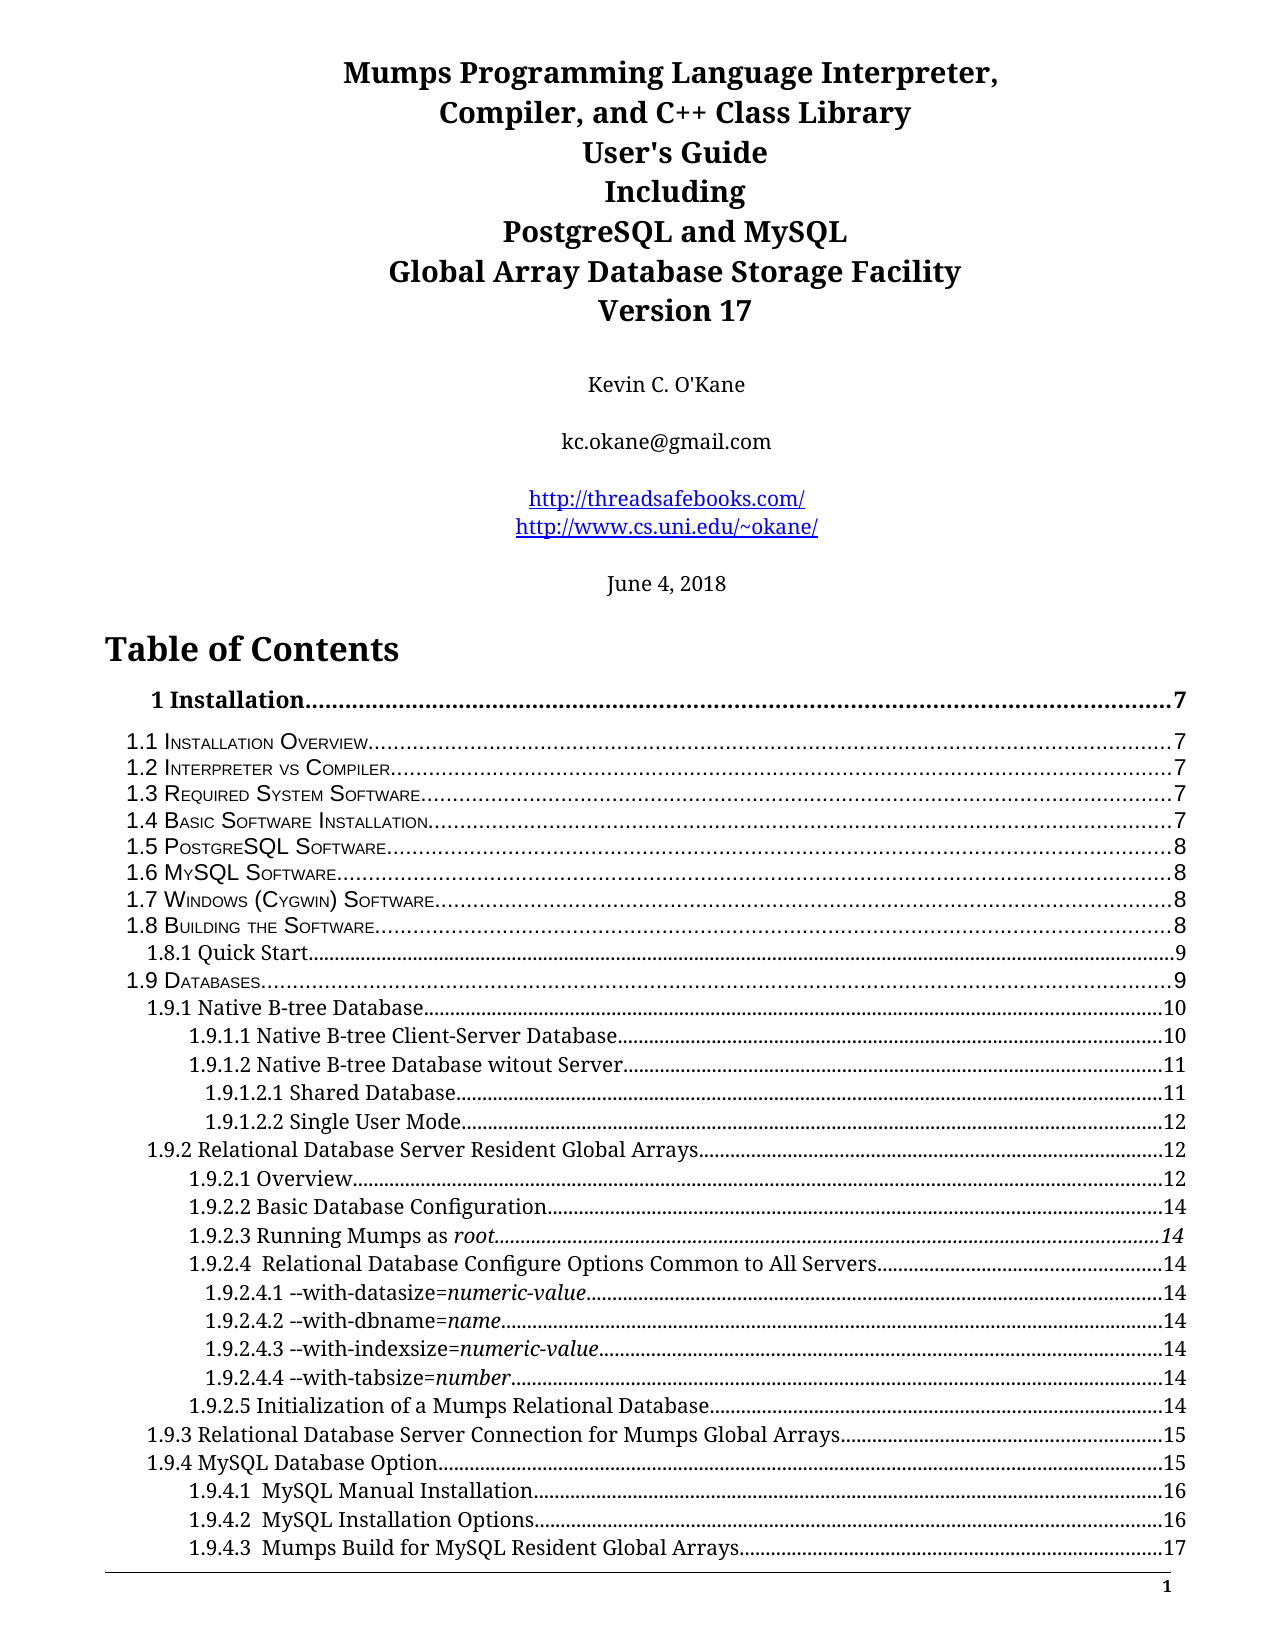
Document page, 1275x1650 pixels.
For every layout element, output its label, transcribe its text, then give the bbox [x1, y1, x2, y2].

text 1.1 Installation Overview 7 [126, 728, 1186, 754]
text http://www.cs.uni.edu/~okane/ [105, 512, 1186, 541]
text 1.9.1 Native B-tree Database 10 [147, 993, 1186, 1022]
text 1.8 Building the Software 8 [126, 912, 1186, 938]
text 1.9.1.1 Native B-tree Client-Server Database 10 [147, 1022, 1186, 1050]
text Version 17 [105, 291, 1186, 330]
text 1.9.2.4 Relational Database Configure Options Common to All Servers 14 [147, 1249, 1186, 1278]
text 1.5 PostgreSQL Software 8 [126, 833, 1186, 859]
text 1.9.2.4.4 --with-tabsize=number 14 [205, 1363, 1186, 1391]
text kc.okane@gmail.com [105, 427, 1186, 455]
text 1.9.1.2.2 Single User Mode 12 [205, 1107, 1186, 1135]
text 1.9.2.2 Basic Database Configuration 14 [147, 1192, 1186, 1221]
text Global Array Database Storage Facility [105, 251, 1186, 291]
text 1.9 Databases 9 [126, 967, 1186, 993]
text 1.6 MySQL Software 8 [126, 859, 1186, 886]
text 1.7 Windows (Cygwin) Software 8 [126, 886, 1186, 912]
text 1.9.2 Relational Database Server Resident Global Arrays 12 [147, 1135, 1186, 1164]
text 1.9.2.4.3 --with-indexsize=numeric-value 14 [205, 1334, 1186, 1363]
text 1.3 Required System Software 7 [126, 780, 1186, 807]
text 1.9.1.2 Native B-tree Database witout Server 11 [147, 1050, 1186, 1078]
text 1.9.2.4.2 --with-dbname=name 14 [205, 1306, 1186, 1334]
text 1.9.2.3 Running Mumps as root 14 [147, 1221, 1186, 1249]
text http://threadsafebooks.com/ [105, 484, 1186, 512]
text 1.9.2.4.1 --with-datasize=numeric-value 14 [205, 1278, 1186, 1306]
text June 4, 2018 [105, 569, 1186, 597]
text 1.9.4 MySQL Database Option 15 [147, 1448, 1186, 1477]
text Compiler, and C++ Class Library [105, 92, 1186, 132]
text 1.9.4.2 MySQL Installation Options 16 [147, 1505, 1186, 1533]
text 1.9.2.5 Initialization of a Mumps Relational Database 14 [147, 1391, 1186, 1420]
text 1.9.1.2.1 Shared Database 11 [205, 1078, 1186, 1107]
text PostgreSQL and MySQL [105, 211, 1186, 251]
text 1.9.3 Relational Database Server Connection for Mumps Global Arrays 15 [147, 1420, 1186, 1448]
text 1.9.2.1 Overview 12 [147, 1164, 1186, 1192]
subtitle Table of Contents [105, 626, 1186, 671]
text 1.9.4.3 Mumps Build for MySQL Resident Global Arrays 17 [147, 1533, 1186, 1562]
text 1.2 Interpreter vs Compiler 7 [126, 754, 1186, 780]
text User's Guide [105, 132, 1186, 172]
text Kevin C. O'Kane [105, 370, 1186, 398]
text 1.9.4.1 MySQL Manual Installation 16 [147, 1477, 1186, 1505]
text 1.8.1 Quick Start 9 [147, 938, 1186, 967]
text Including [105, 172, 1186, 211]
text 1.4 Basic Software Installation 7 [126, 807, 1186, 833]
text 1 Installation 7 [105, 684, 1186, 715]
text Mumps Programming Language Interpreter, [105, 52, 1186, 92]
